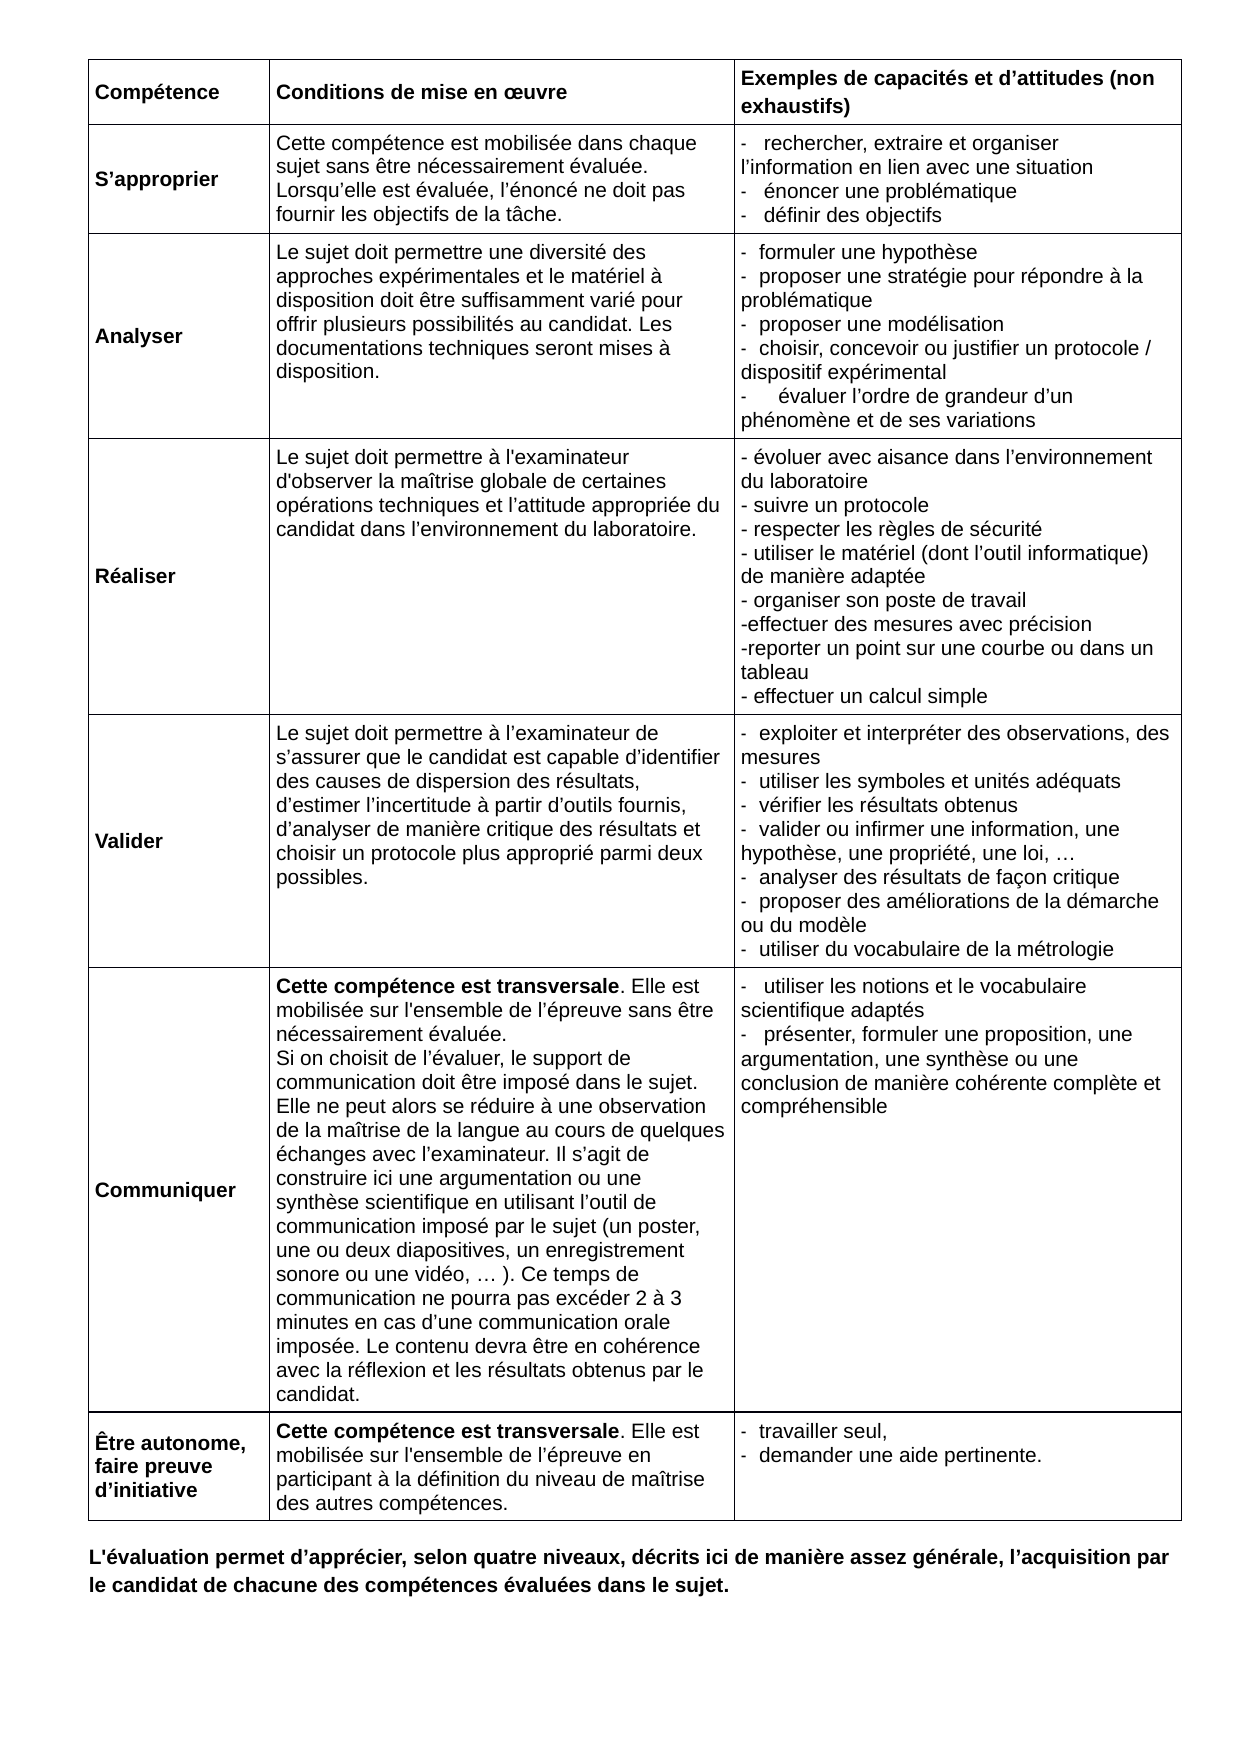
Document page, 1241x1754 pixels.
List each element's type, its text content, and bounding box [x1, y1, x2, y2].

table_cell Le sujet doit permettre à l’examinateur de s’assurer que le candidat est capable d’identifier des causes de dispersion des résultats, d’estimer l’incertitude à partir d’outils fournis, d’analyser de manière critique des résultats et choisir un protocole plus approprié parmi deux possibles. [270, 715, 734, 967]
table_cell Communiquer [89, 968, 269, 1411]
table_cell Réaliser [89, 439, 269, 714]
table_header Compétence [89, 60, 269, 123]
table_header Conditions de mise en œuvre [270, 60, 734, 123]
table_cell Être autonome, faire preuve d’initiative [89, 1413, 269, 1520]
table_cell travailler seul, demander une aide pertinente. [735, 1413, 1181, 1520]
table_cell S’approprier [89, 125, 269, 232]
table_cell Cette compétence est transversale. Elle est mobilisée sur l'ensemble de l’épreuve sans être nécessairement évaluée. Si on choisit de l’évaluer, le support de communication doit être imposé dans le sujet. Elle ne peut alors se réduire à une observation de la maîtrise de la langue au cours de quelques échanges avec l’examinateur. Il s’agit de construire ici une argumentation ou une synthèse scientifique en utilisant l’outil de communication imposé par le sujet (un poster, une ou deux diapositives, un enregistrement sonore ou une vidéo, … ). Ce temps de communication ne pourra pas excéder 2 à 3 minutes en cas d’une communication orale imposée. Le contenu devra être en cohérence avec la réflexion et les résultats obtenus par le candidat. [270, 968, 734, 1411]
table_cell exploiter et interpréter des observations, des mesures utiliser les symboles et unités adéquats vérifier les résultats obtenus valider ou infirmer une information, une hypothèse, une propriété, une loi, … analyser des résultats de façon critique proposer des améliorations de la démarche ou du modèle utiliser du vocabulaire de la métrologie [735, 715, 1181, 967]
table_cell Le sujet doit permettre une diversité des approches expérimentales et le matériel à disposition doit être suffisamment varié pour offrir plusieurs possibilités au candidat. Les documentations techniques seront mises à disposition. [270, 234, 734, 438]
text L'évaluation permet d’apprécier, selon quatre niveaux, décrits ici de manière assez générale, l’acquisition par le candidat de chacune des compétences évaluées dans le sujet. [88, 1545, 1181, 1597]
table_cell Cette compétence est mobilisée dans chaque sujet sans être nécessairement évaluée. Lorsqu’elle est évaluée, l’énoncé ne doit pas fournir les objectifs de la tâche. [270, 125, 734, 232]
table_cell - évoluer avec aisance dans l’environnement du laboratoire - suivre un protocole - respecter les règles de sécurité - utiliser le matériel (dont l’outil informatique) de manière adaptée - organiser son poste de travail -effectuer des mesures avec précision -reporter un point sur une courbe ou dans un tableau - effectuer un calcul simple [735, 439, 1181, 714]
table_cell Analyser [89, 234, 269, 438]
table_cell Valider [89, 715, 269, 967]
table_cell Cette compétence est transversale. Elle est mobilisée sur l'ensemble de l’épreuve en participant à la définition du niveau de maîtrise des autres compétences. [270, 1413, 734, 1520]
table_cell utiliser les notions et le vocabulaire scientifique adaptés présenter, formuler une proposition, une argumentation, une synthèse ou une conclusion de manière cohérente complète et compréhensible [735, 968, 1181, 1411]
table_cell rechercher, extraire et organiser l’information en lien avec une situation énoncer une problématique définir des objectifs [735, 125, 1181, 232]
table_cell formuler une hypothèse proposer une stratégie pour répondre à la problématique proposer une modélisation choisir, concevoir ou justifier un protocole / dispositif expérimental évaluer l’ordre de grandeur d’un phénomène et de ses variations [735, 234, 1181, 438]
table_cell Le sujet doit permettre à l'examinateur d'observer la maîtrise globale de certaines opérations techniques et l’attitude appropriée du candidat dans l’environnement du laboratoire. [270, 439, 734, 714]
table_header Exemples de capacités et d’attitudes (non exhaustifs) [735, 60, 1181, 123]
